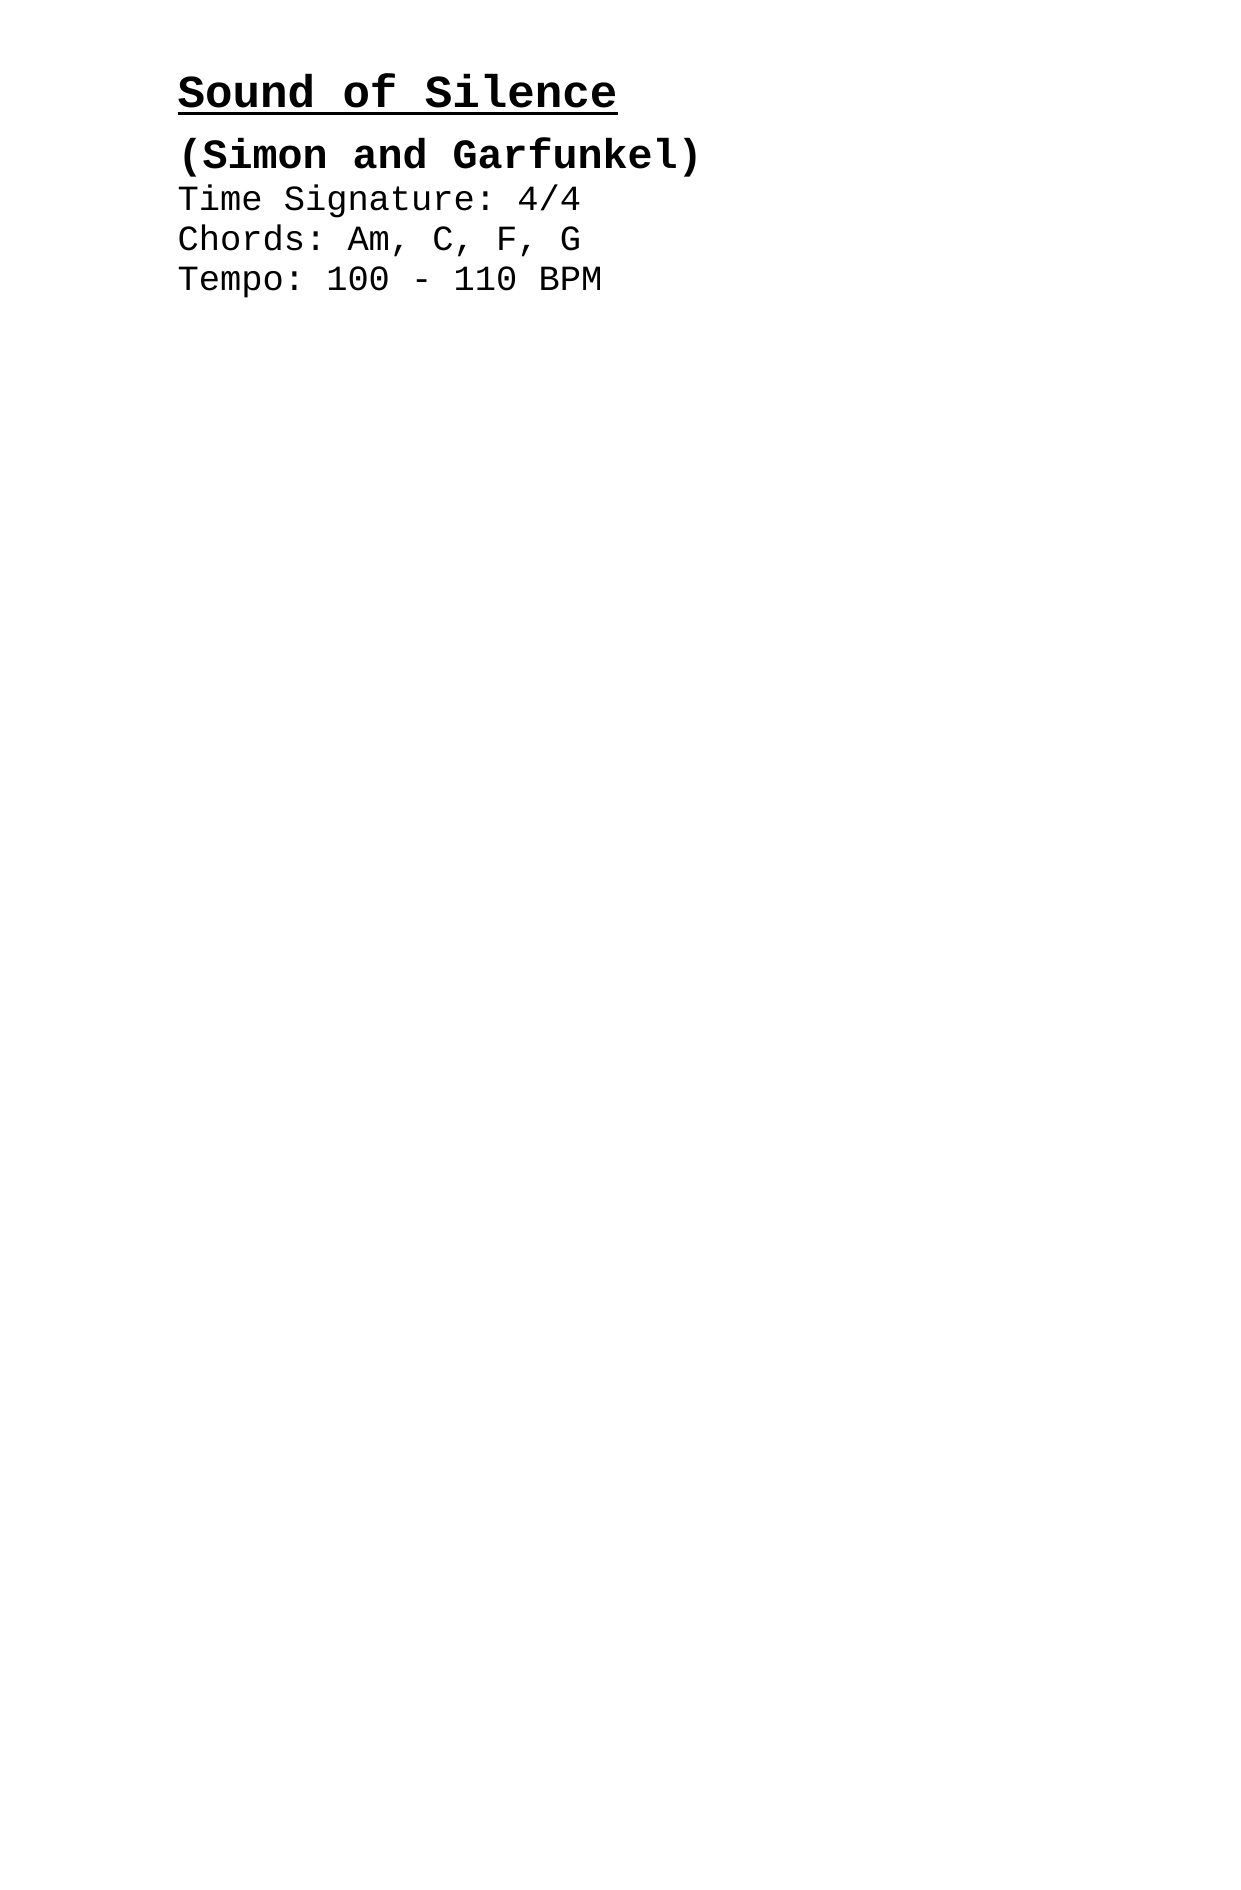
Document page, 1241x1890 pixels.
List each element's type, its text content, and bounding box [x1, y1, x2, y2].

subtitle Sound of Silence [177, 69, 1196, 121]
text Time Signature: 4/4 [177, 181, 1196, 221]
subtitle (Simon and Garfunkel) [177, 134, 1196, 181]
text Chords: Am, C, F, G [177, 221, 1196, 261]
text Tempo: 100 - 110 BPM [177, 261, 1196, 301]
